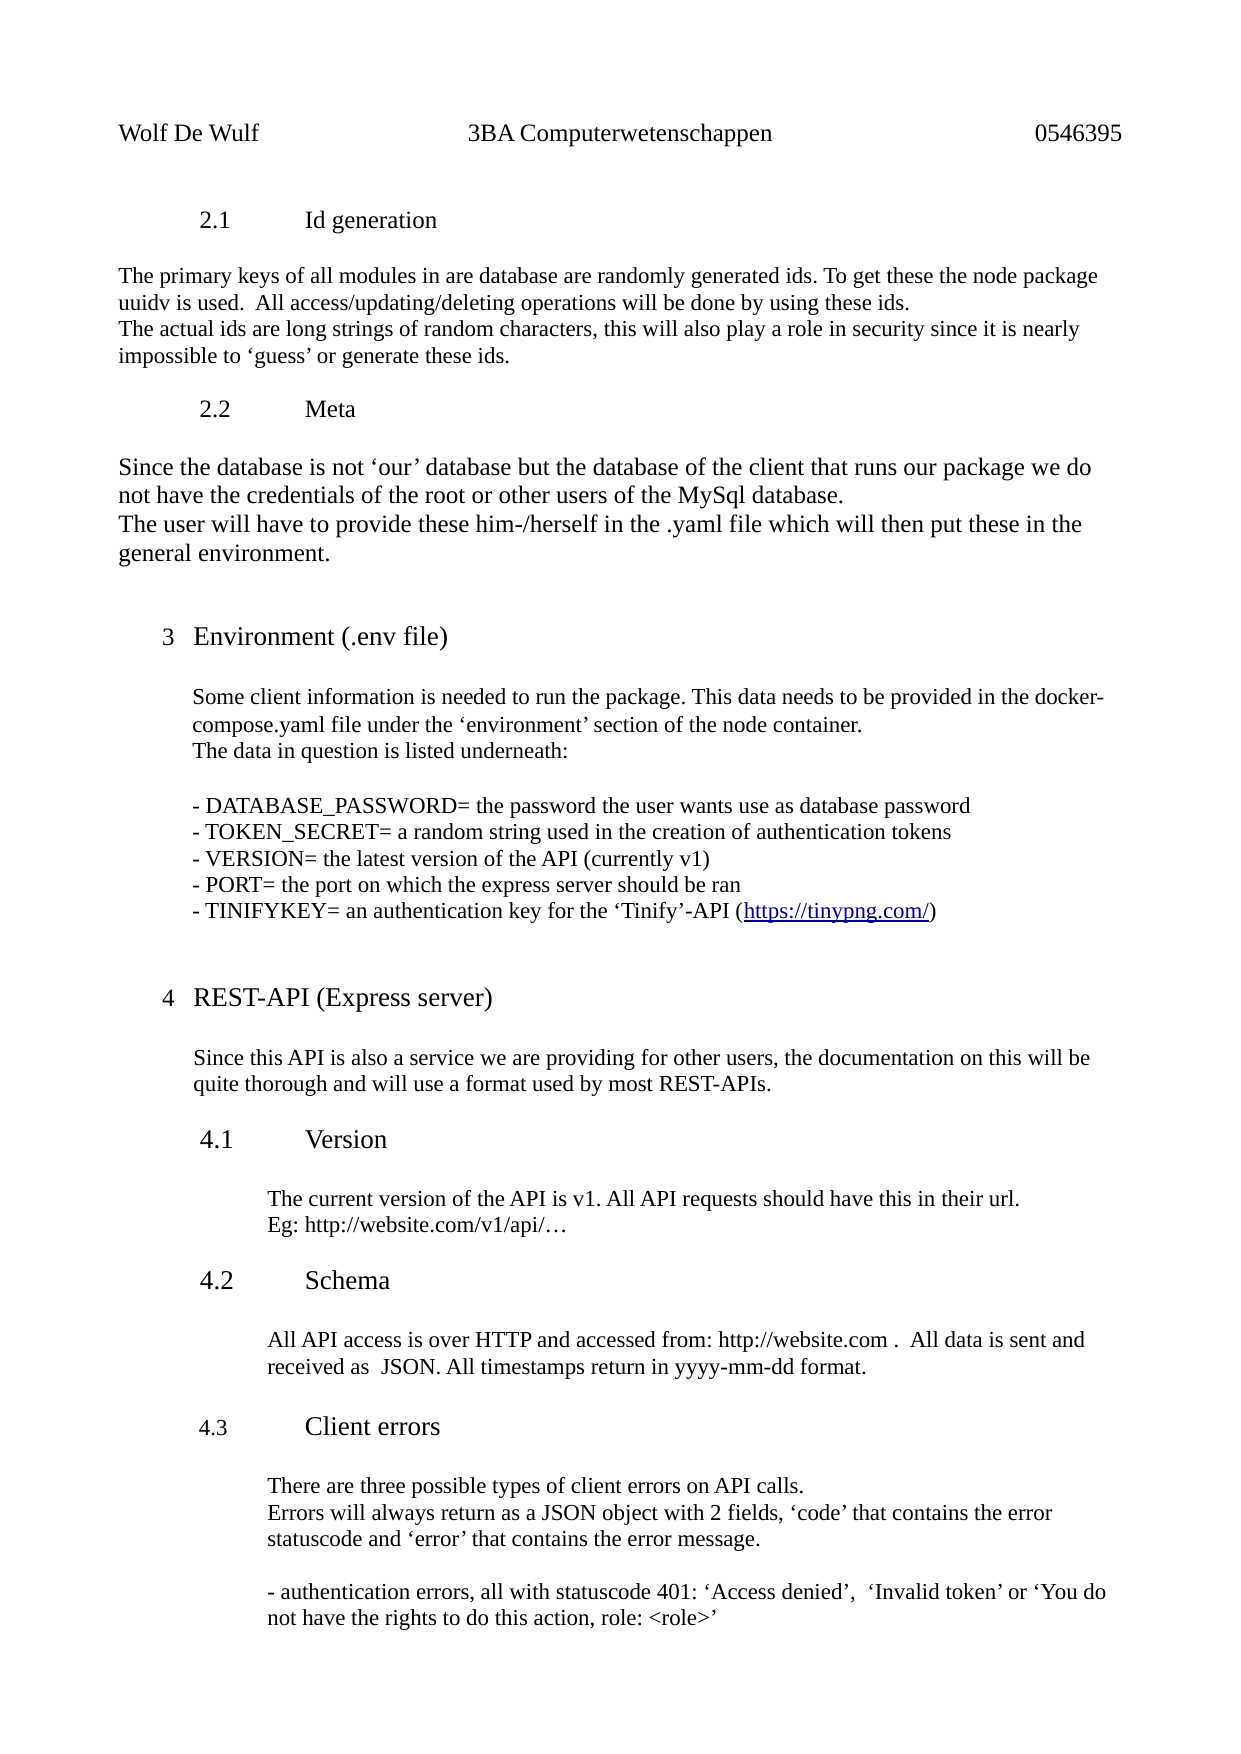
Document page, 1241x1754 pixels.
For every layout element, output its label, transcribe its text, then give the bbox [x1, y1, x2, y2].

list REST-API (Express server) [156, 981, 1122, 1012]
list Environment (.env file) [156, 619, 1122, 651]
text - VERSION= the latest version of the API (currently v1) [118, 845, 1122, 871]
list Meta [193, 394, 1122, 423]
text - TINIFYKEY= an authentication key for the ‘Tinify’-API (https://tinypng.com/) [118, 897, 1122, 924]
list Schema [193, 1264, 1122, 1295]
text - DATABASE_PASSWORD= the password the user wants use as database password [118, 792, 1122, 818]
text Some client information is needed to run the package. This data needs to be provided in the docker- compose.yaml file under the ‘environment’ section of the node container. [118, 679, 1122, 737]
list Id generation [193, 205, 1122, 234]
list There are three possible types of client errors on API calls. [156, 1472, 1122, 1499]
text The primary keys of all modules in are database are randomly generated ids. To get these the node package uuidv is used. All access/updating/deleting operations will be done by using these ids. [118, 263, 1122, 315]
text The data in question is listed underneath: [118, 737, 1122, 763]
list The current version of the API is v1. All API requests should have this in their url. [156, 1185, 1122, 1211]
text - PORT= the port on which the express server should be ran [118, 871, 1122, 897]
list Errors will always return as a JSON object with 2 fields, ‘code’ that contains the error statuscode and ‘error’ that contains the error message. [156, 1499, 1122, 1552]
text Since the database is not ‘our’ database but the database of the client that runs our package we do not have the credentials of the root or other users of the MySql database. [118, 452, 1122, 509]
list Since this API is also a service we are providing for other users, the documentation on this will be quite thorough and will use a format used by most REST-APIs. [156, 1044, 1122, 1096]
list All API access is over HTTP and accessed from: http://website.com . All data is sent and received as JSON. All timestamps return in yyyy-mm-dd format. [156, 1326, 1122, 1379]
text - TOKEN_SECRET= a random string used in the creation of authentication tokens [118, 818, 1122, 845]
text The actual ids are long strings of random characters, this will also play a role in security since it is nearly impossible to ‘guess’ or generate these ids. [118, 315, 1122, 368]
list - authentication errors, all with statuscode 401: ‘Access denied’, ‘Invalid token’ or ‘You do not have the rights to do this action, role: <role>’ [156, 1578, 1122, 1631]
list Eg: http://website.com/v1/api/… [156, 1211, 1122, 1238]
text The user will have to provide these him-/herself in the .yaml file which will then put these in the general environment. [118, 509, 1122, 567]
list Client errors [193, 1410, 1122, 1441]
list Version [193, 1123, 1122, 1154]
